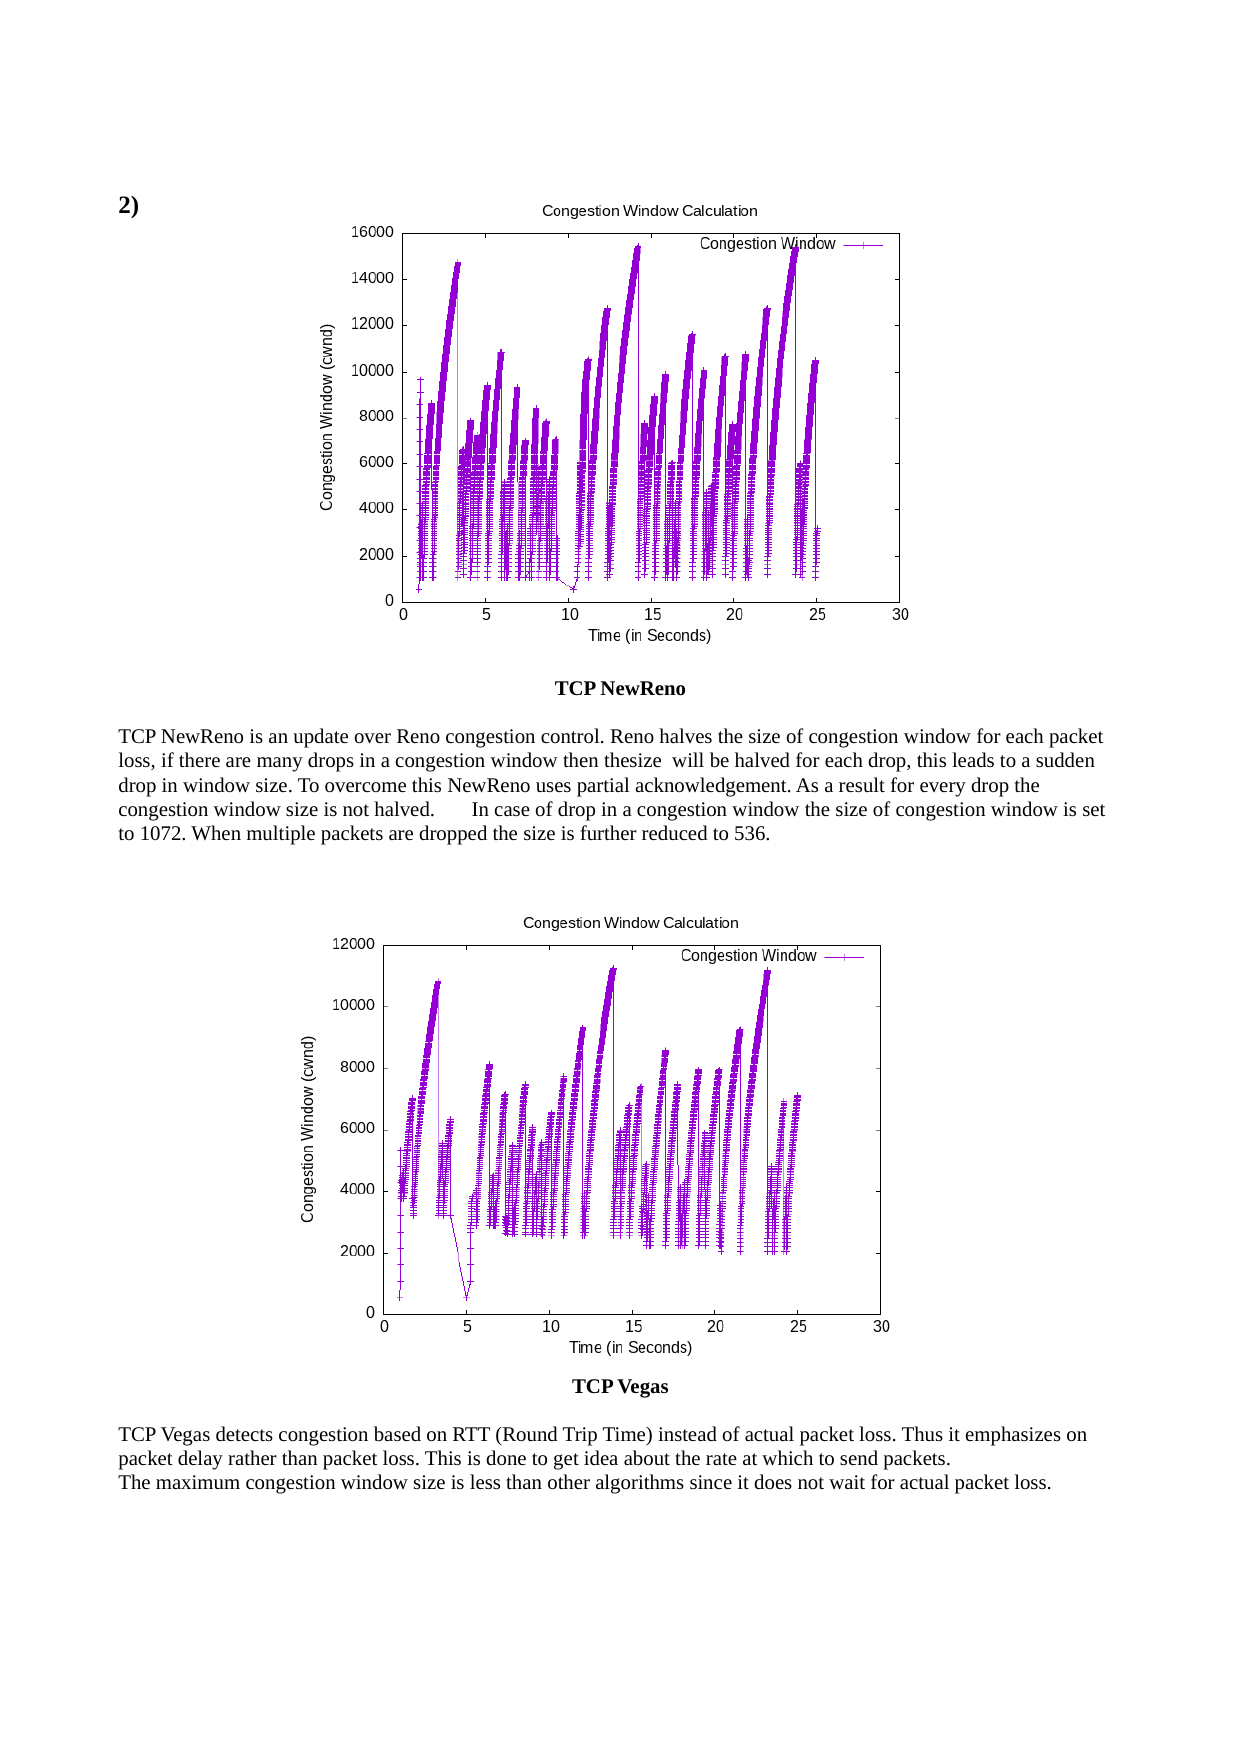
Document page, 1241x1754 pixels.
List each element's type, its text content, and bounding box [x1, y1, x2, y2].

text 2) [118, 190, 315, 219]
text TCP NewReno is an update over Reno congestion control. Reno halves the size of congestion window for each packet loss, if there are many drops in a congestion window then thesize will be halved for each drop, this leads to a sudden drop in window size. To overcome this NewReno uses partial acknowledgement. As a result for every drop the congestion window size is not halved. In case of drop in a congestion window the size of congestion window is set to 1072. When multiple packets are dropped the size is further reduced to 536. [118, 724, 1122, 845]
text TCP Vegas detects congestion based on RTT (Round Trip Time) instead of actual packet loss. Thus it emphasizes on packet delay rather than packet loss. This is done to get idea about the rate at which to send packets. [118, 1422, 1122, 1470]
picture [315, 190, 925, 648]
text TCP NewReno [118, 676, 1122, 700]
picture [296, 902, 906, 1360]
text TCP Vegas [118, 1374, 1122, 1398]
text The maximum congestion window size is less than other algorithms since it does not wait for actual packet loss. [118, 1470, 1122, 1494]
text [925, 190, 1122, 219]
